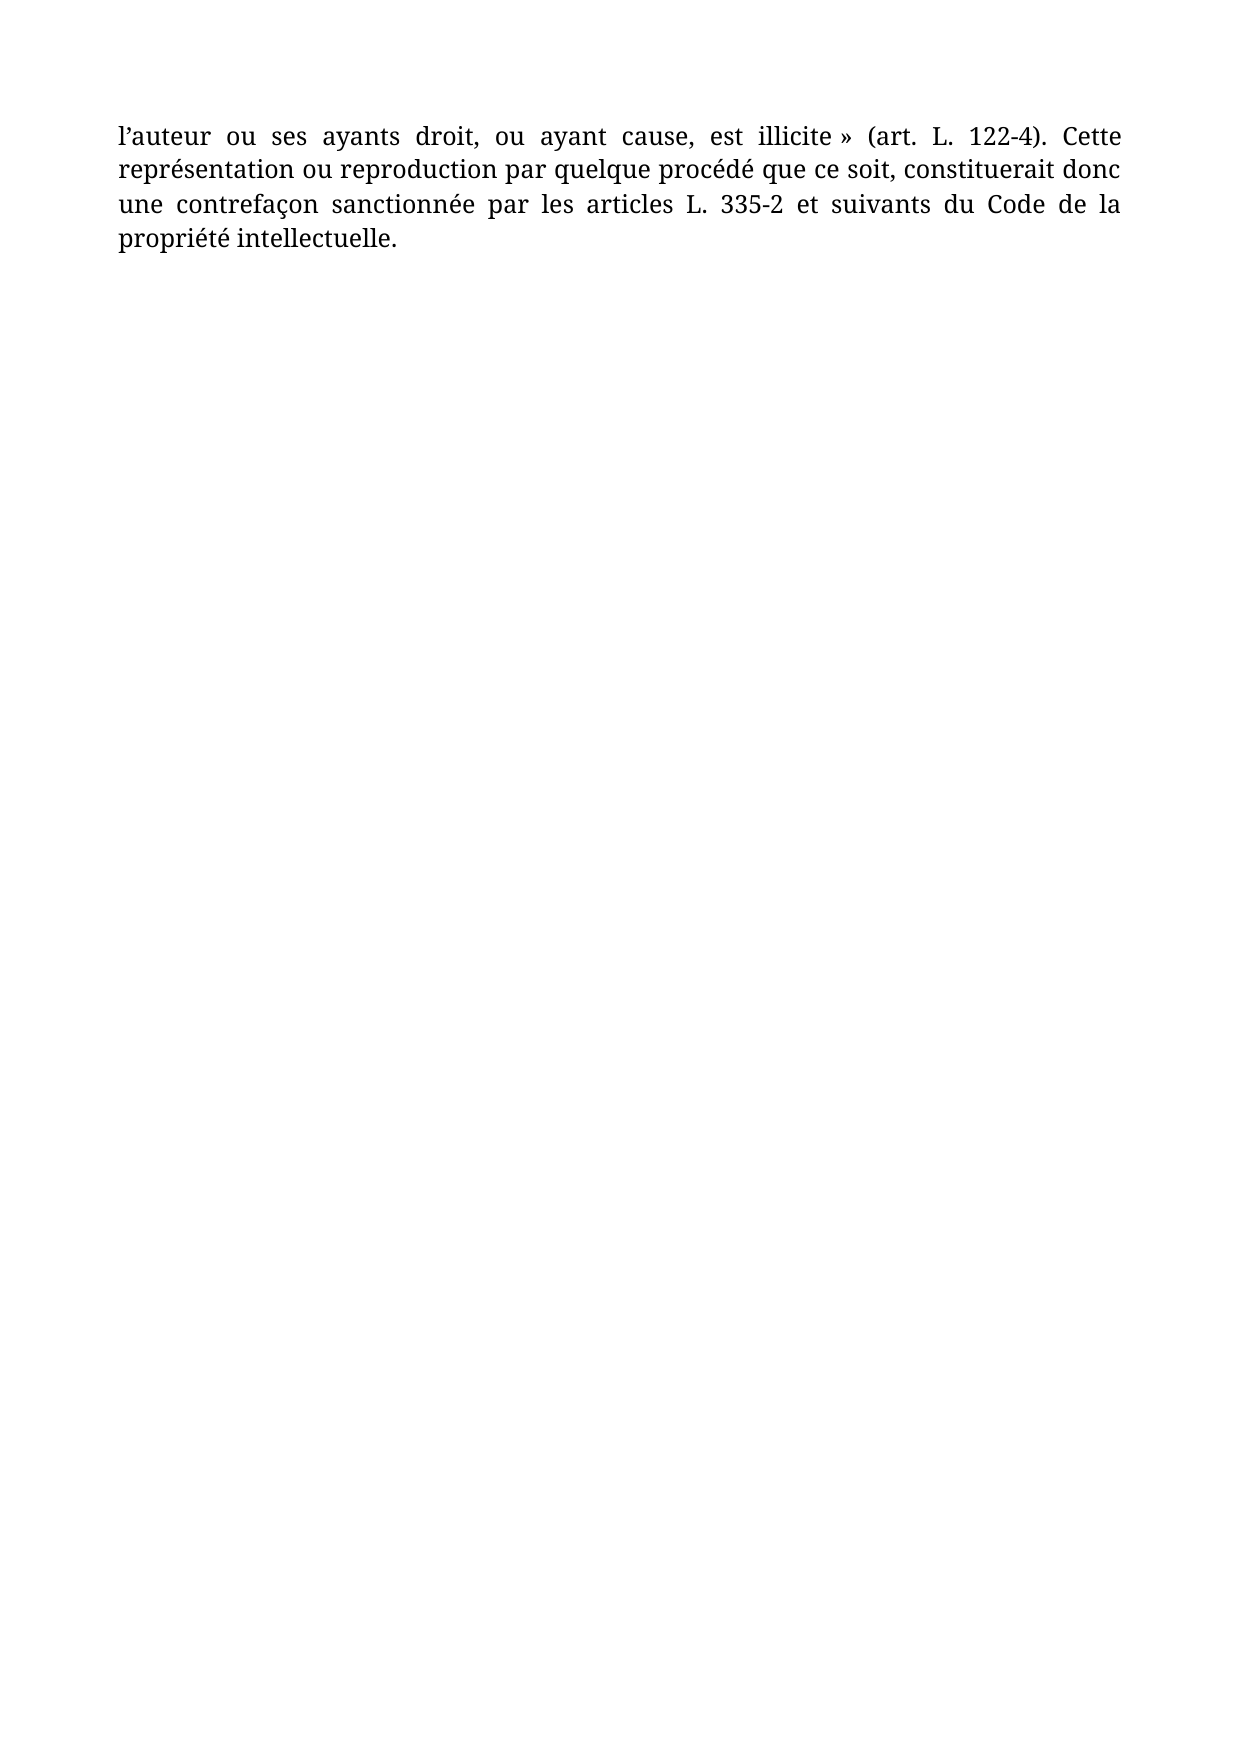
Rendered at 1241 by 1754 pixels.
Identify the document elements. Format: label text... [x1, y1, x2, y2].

text l’auteur ou ses ayants droit, ou ayant cause, est illicite » (art. L. 122-4). Cette représentation ou reproduction par quelque procédé que ce soit, constituerait donc une contrefaçon sanctionnée par les articles L. 335-2 et suivants du Code de la propriété intellectuelle. [118, 118, 1122, 254]
